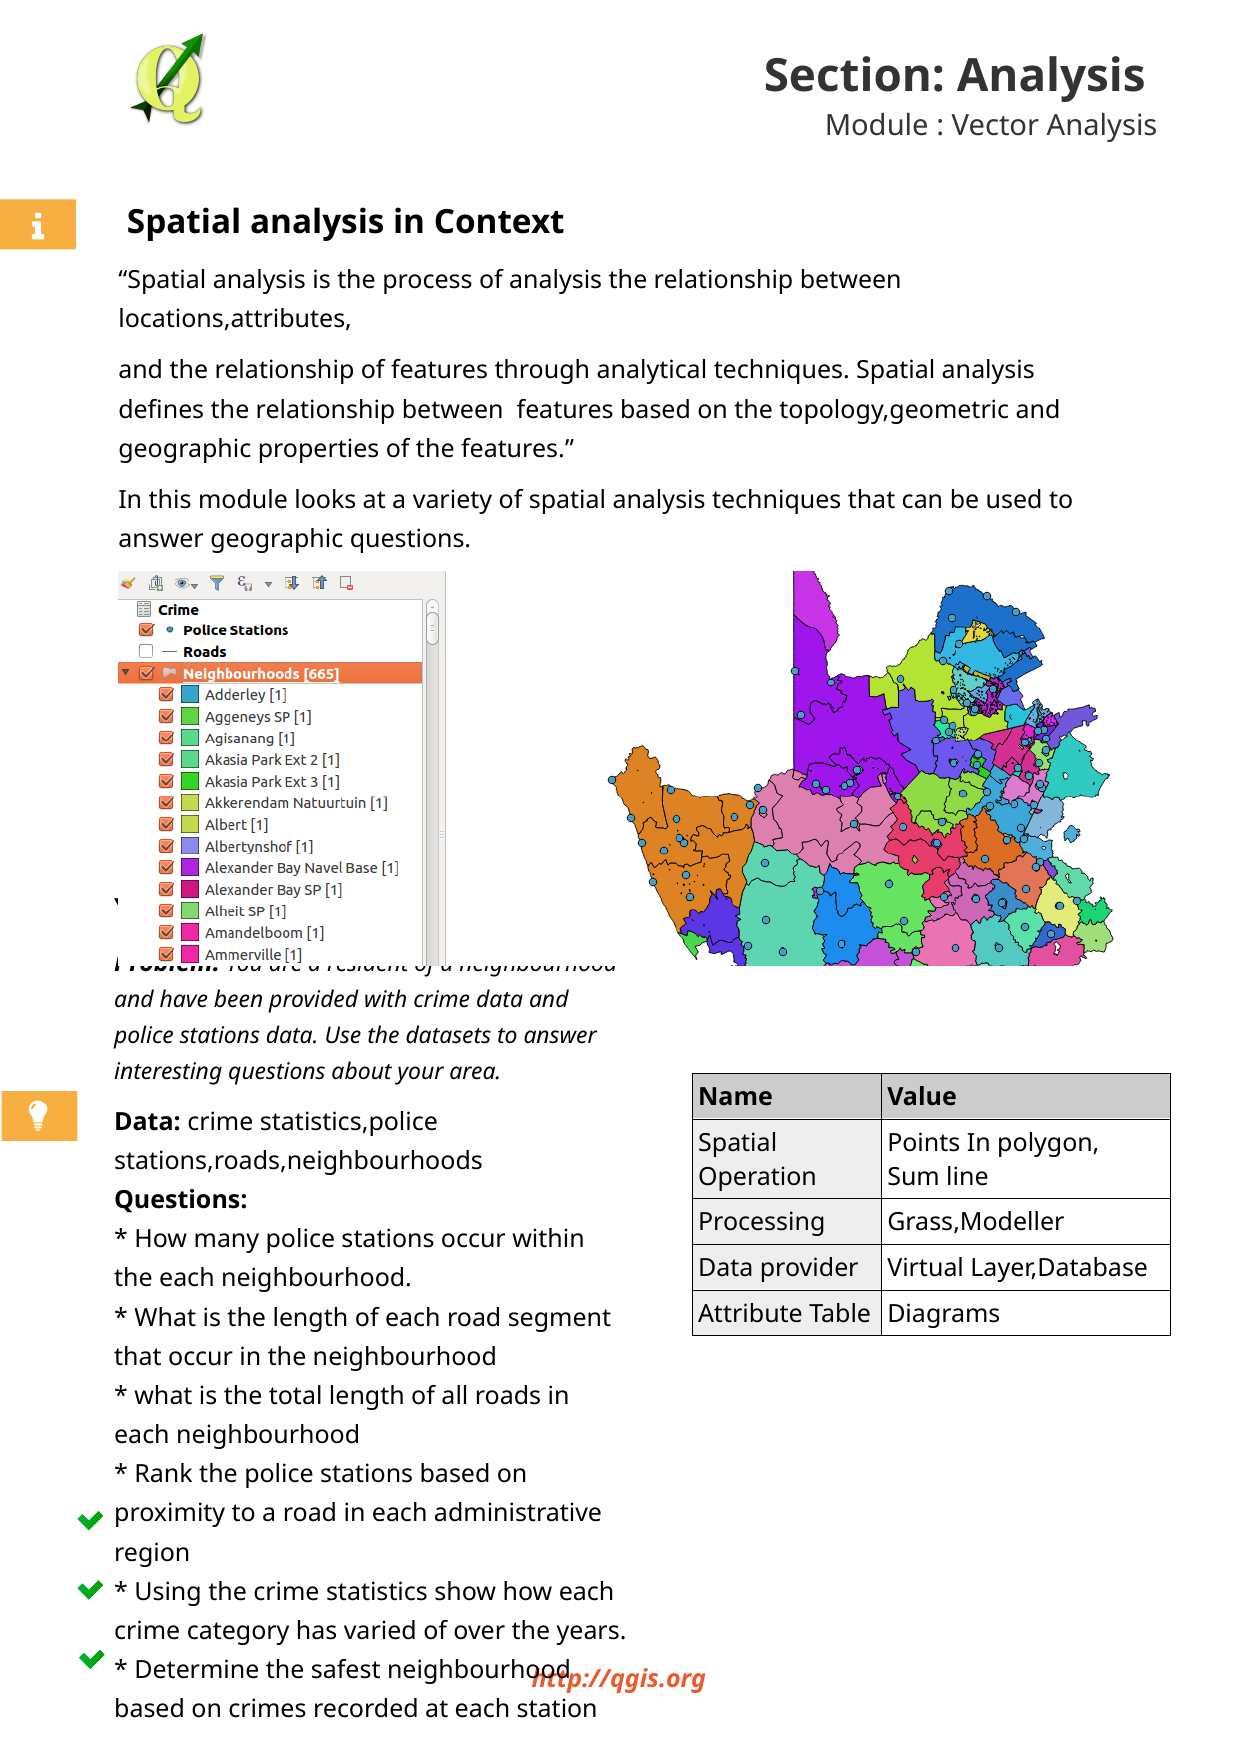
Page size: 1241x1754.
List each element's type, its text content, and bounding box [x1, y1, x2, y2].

table_header Name [693, 1074, 881, 1118]
table_cell Processing [693, 1199, 881, 1244]
table_cell Points In polygon, Sum line [882, 1120, 1170, 1198]
table_cell Spatial Operation [693, 1120, 881, 1198]
text and the relationship of features through analytical techniques. Spatial analysis defines the relationship between features based on the topology,geometric and geographic properties of the features.” [118, 352, 1122, 464]
table_header Value [882, 1074, 1170, 1118]
table_cell Data provider [693, 1245, 881, 1289]
table_cell Attribute Table [693, 1291, 881, 1335]
text In this module looks at a variety of spatial analysis techniques that can be used to answer geographic questions. [118, 481, 1122, 554]
subtitle Spatial analysis in Context [118, 198, 1122, 243]
picture [118, 571, 1123, 966]
picture [122, 31, 218, 127]
table_cell Virtual Layer,Database [882, 1245, 1170, 1289]
table_cell Grass,Modeller [882, 1199, 1170, 1244]
text “Spatial analysis is the process of analysis the relationship between locations,attributes, [118, 262, 1122, 335]
table_cell Diagrams [882, 1291, 1170, 1335]
